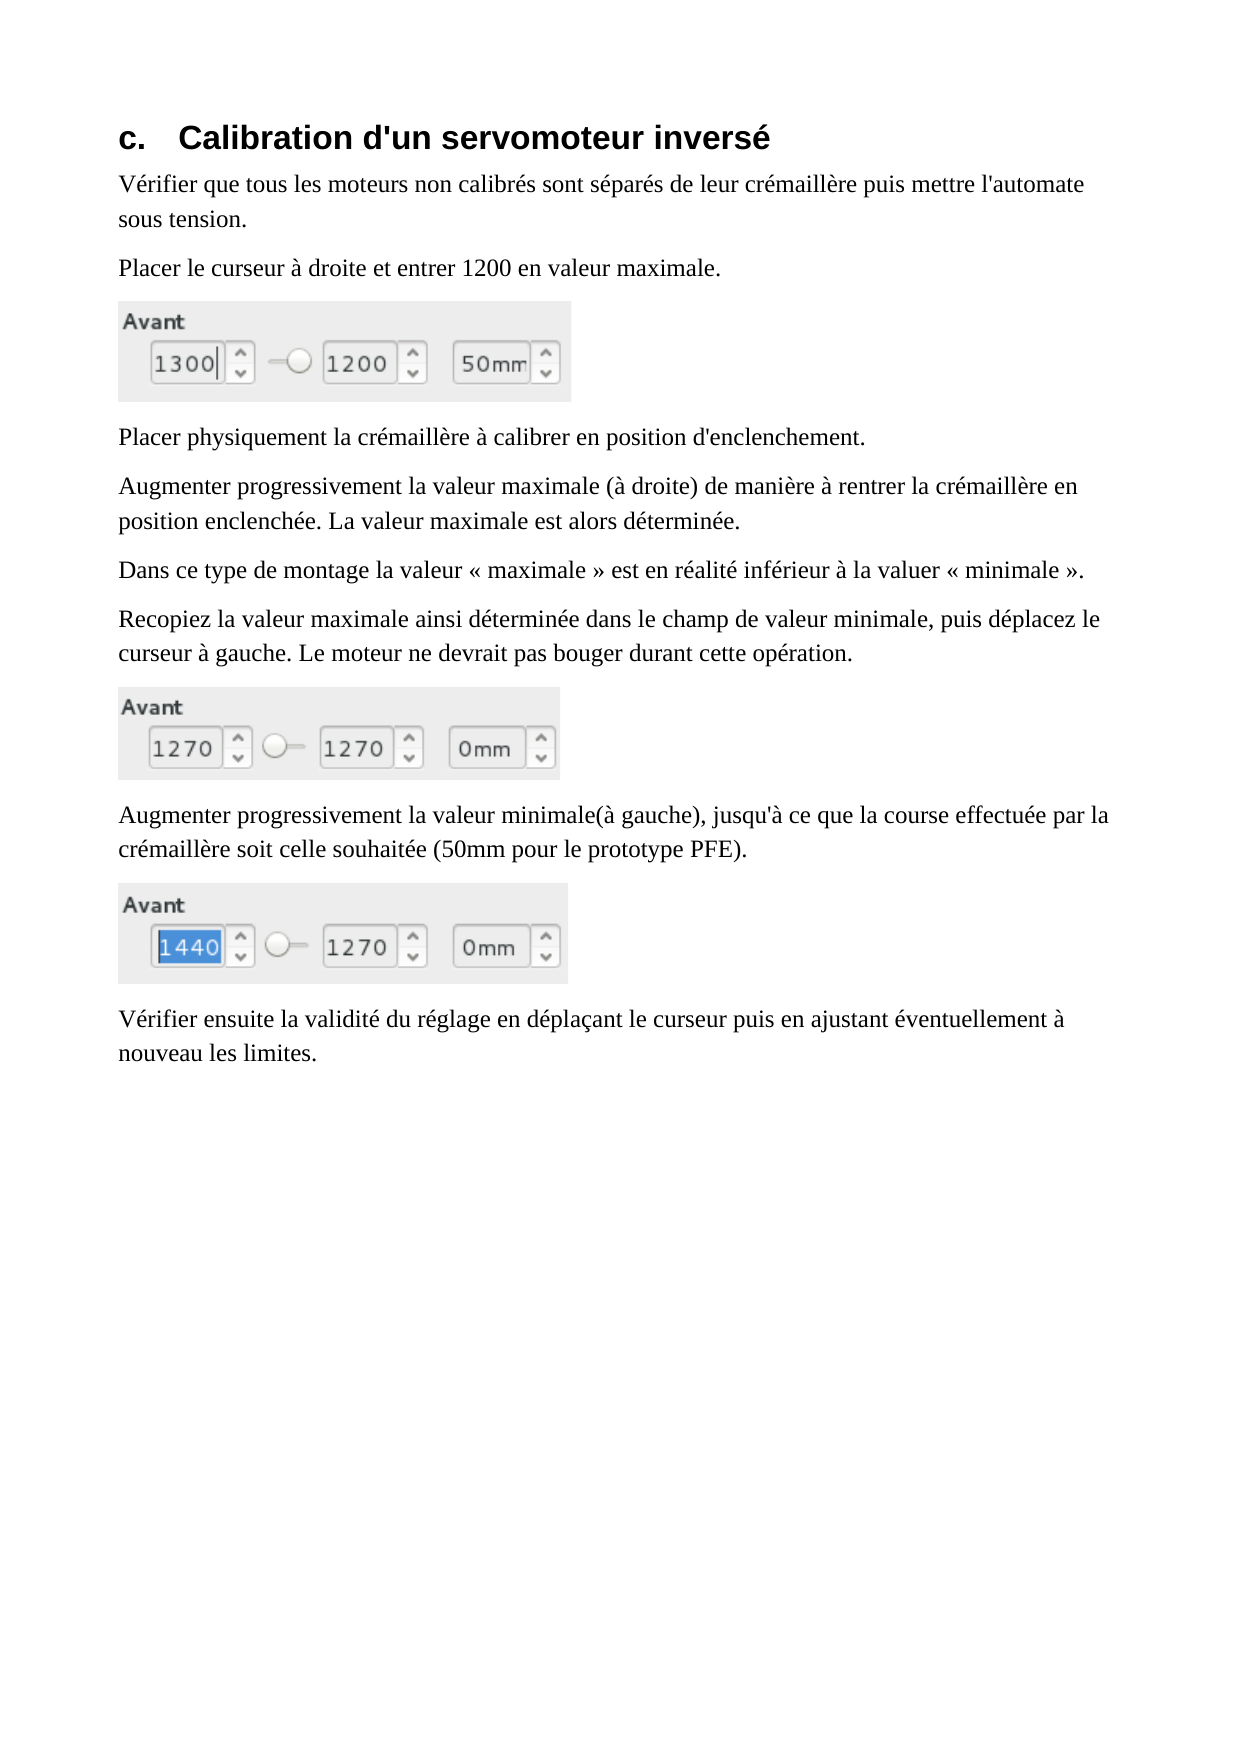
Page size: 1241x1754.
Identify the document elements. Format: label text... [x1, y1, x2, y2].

subtitle Calibration d'un servomoteur inversé [118, 118, 1122, 157]
text Dans ce type de montage la valeur « maximale » est en réalité inférieur à la valuer « minimale ». [118, 555, 1122, 583]
text Augmenter progressivement la valeur maximale (à droite) de manière à rentrer la crémaillère en position enclenchée. La valeur maximale est alors déterminée. [118, 471, 1122, 534]
text Vérifier que tous les moteurs non calibrés sont séparés de leur crémaillère puis mettre l'automate sous tension. [118, 169, 1122, 232]
picture [118, 687, 561, 780]
text Augmenter progressivement la valeur minimale(à gauche), jusqu'à ce que la course effectuée par la crémaillère soit celle souhaitée (50mm pour le prototype PFE). [118, 800, 1122, 863]
text Placer physiquement la crémaillère à calibrer en position d'enclenchement. [118, 422, 1122, 451]
picture [118, 883, 569, 984]
text Vérifier ensuite la validité du réglage en déplaçant le curseur puis en ajustant éventuellement à nouveau les limites. [118, 1004, 1122, 1067]
text Recopiez la valeur maximale ainsi déterminée dans le champ de valeur minimale, puis déplacez le curseur à gauche. Le moteur ne devrait pas bouger durant cette opération. [118, 604, 1122, 667]
picture [118, 301, 572, 402]
text Placer le curseur à droite et entrer 1200 en valeur maximale. [118, 253, 1122, 282]
